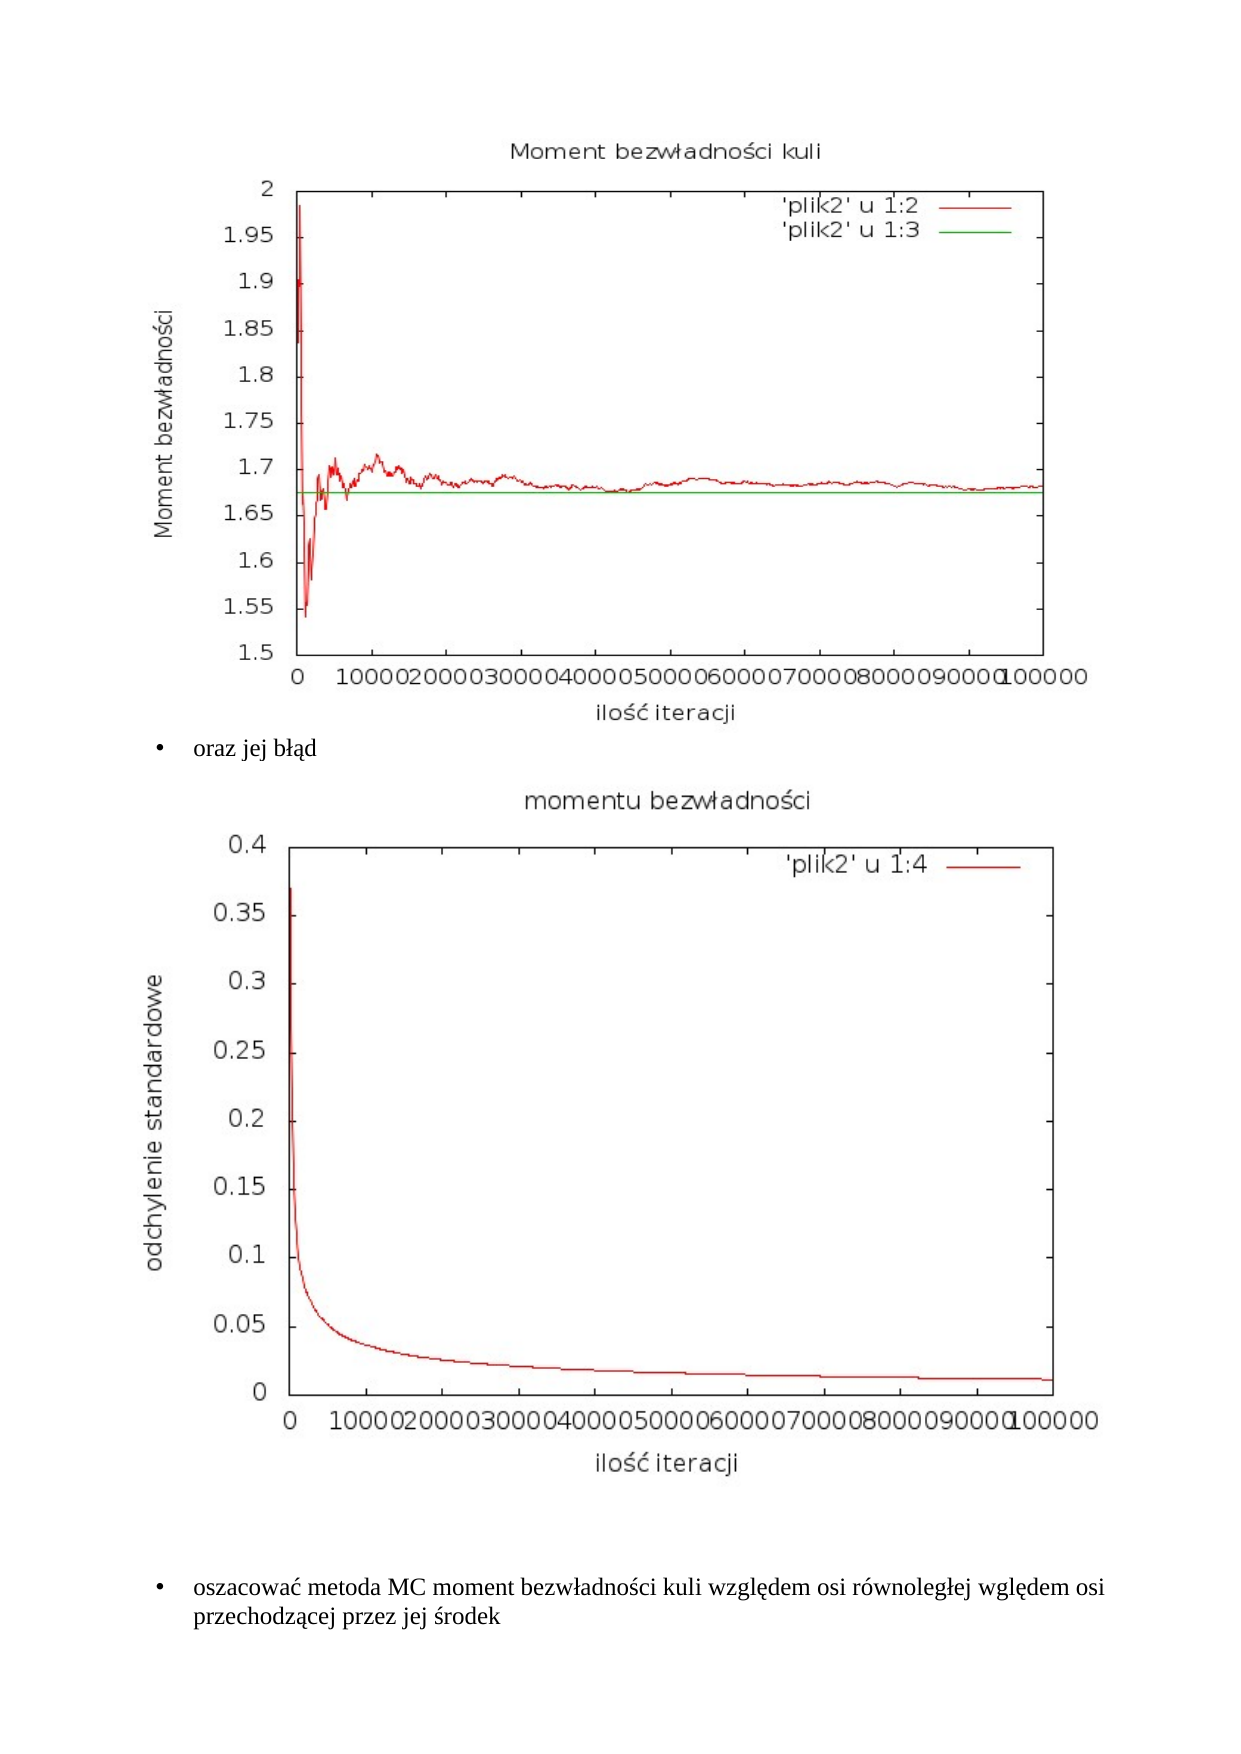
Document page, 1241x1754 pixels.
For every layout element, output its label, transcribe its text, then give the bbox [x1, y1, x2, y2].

list oraz jej błąd [156, 118, 1122, 761]
picture [147, 118, 1093, 733]
picture [136, 761, 1104, 1487]
list oszacować metoda MC moment bezwładności kuli względem osi równoległej wględem osi przechodzącej przez jej środek [156, 1572, 1122, 1630]
